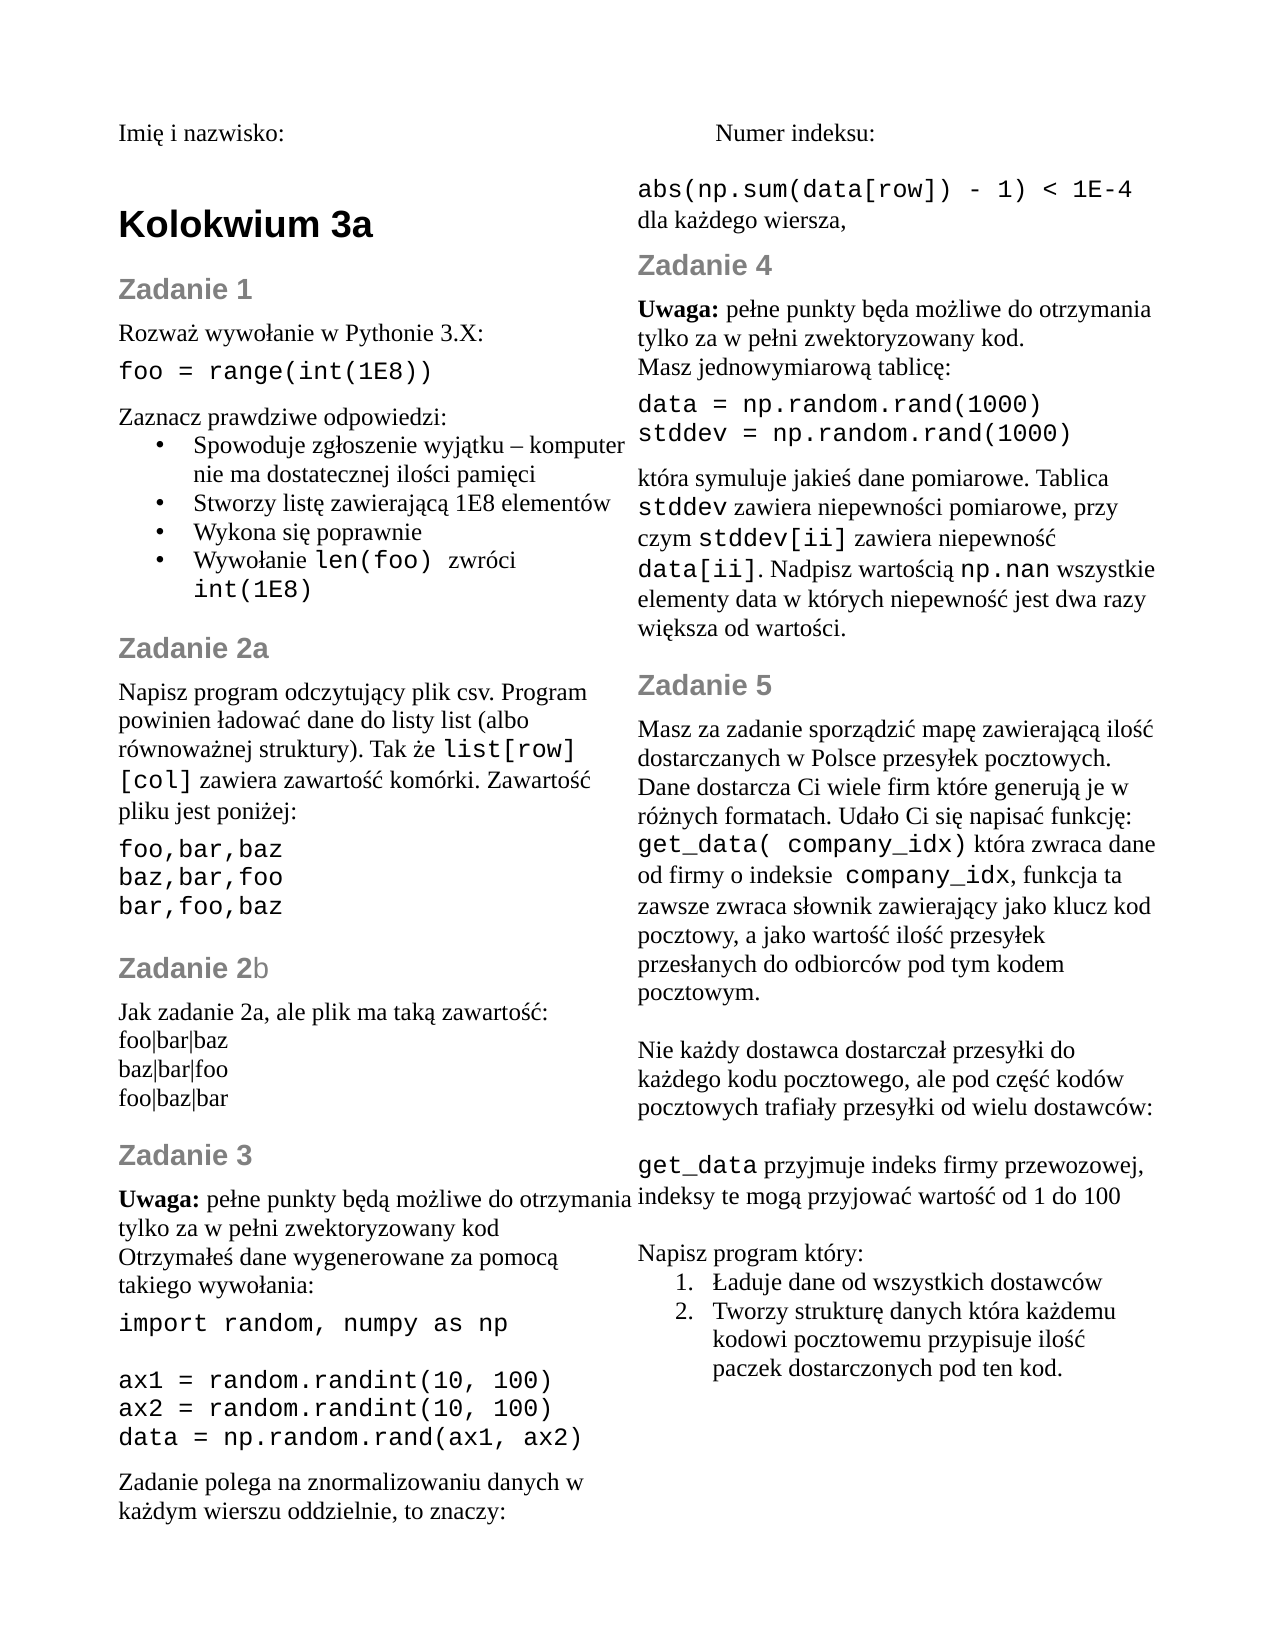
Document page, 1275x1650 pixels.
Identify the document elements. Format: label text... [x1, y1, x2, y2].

text get_data przyjmuje indeks firmy przewozowej, indeksy te mogą przyjować wartość od 1 do 100 [637, 1150, 1157, 1209]
list Tworzy strukturę danych która każdemu kodowi pocztowemu przypisuje ilość paczek dostarczonych pod ten kod. [675, 1296, 1157, 1382]
text foo|baz|bar [118, 1083, 637, 1112]
text baz,bar,foo [118, 865, 637, 893]
text Otrzymałeś dane wygenerowane za pomocą takiego wywołania: [118, 1242, 637, 1299]
text data = np.random.rand(1000) [637, 392, 1157, 420]
text import random, numpy as np [118, 1311, 637, 1339]
subtitle Zadanie 2b [118, 951, 637, 984]
text bar,foo,baz [118, 893, 637, 922]
text Nie każdy dostawca dostarczał przesyłki do każdego kodu pocztowego, ale pod część kodów pocztowych trafiały przesyłki od wielu dostawców: [637, 1035, 1157, 1121]
text abs(np.sum(data[row]) - 1) < 1E-4 [637, 176, 1157, 205]
subtitle Zadanie 4 [637, 248, 1157, 282]
list Spowoduje zgłoszenie wyjątku – komputer nie ma dostatecznej ilości pamięci [156, 430, 637, 488]
text baz|bar|foo [118, 1054, 637, 1083]
text Zaznacz prawdziwe odpowiedzi: [118, 402, 637, 430]
text data = np.random.rand(ax1, ax2) [118, 1424, 637, 1453]
text Uwaga: pełne punkty będą możliwe do otrzymania tylko za w pełni zwektoryzowany kod [118, 1184, 637, 1242]
text Rozważ wywołanie w Pythonie 3.X: [118, 318, 637, 347]
list Stworzy listę zawierającą 1E8 elementów [156, 488, 637, 517]
subtitle Zadanie 3 [118, 1138, 637, 1172]
subtitle Zadanie 1 [118, 272, 637, 306]
text foo,bar,baz [118, 837, 637, 865]
text Masz jednowymiarową tablicę: [637, 352, 1157, 380]
text foo = range(int(1E8)) [118, 359, 637, 387]
list Wykona się poprawnie [156, 517, 637, 545]
text Napisz program który: [637, 1238, 1157, 1267]
text Zadanie polega na znormalizowaniu danych w każdym wierszu oddzielnie, to znaczy: [118, 1467, 637, 1525]
text ax1 = random.randint(10, 100) [118, 1368, 637, 1396]
text stddev = np.random.rand(1000) [637, 420, 1157, 449]
text dla każdego wiersza, [637, 205, 1157, 233]
text Napisz program odczytujący plik csv. Program powinien ładować dane do listy list (albo równoważnej struktury). Tak że list[row][col] zawiera zawartość komórki. Zawartość pliku jest poniżej: [118, 677, 637, 825]
text Masz za zadanie sporządzić mapę zawierającą ilość dostarczanych w Polsce przesyłek pocztowych. Dane dostarcza Ci wiele firm które generują je w różnych formatach. Udało Ci się napisać funkcję: get_data( company_idx) która zwraca dane od firmy o indeksie company_idx, funkcja ta zawsze zwraca słownik zawierający jako klucz kod pocztowy, a jako wartość ilość przesyłek przesłanych do odbiorców pod tym kodem pocztowym. [637, 714, 1157, 1006]
list Ładuje dane od wszystkich dostawców [675, 1267, 1157, 1296]
text Jak zadanie 2a, ale plik ma taką zawartość: [118, 997, 637, 1026]
text foo|bar|baz [118, 1026, 637, 1054]
text ax2 = random.randint(10, 100) [118, 1396, 637, 1424]
subtitle Zadanie 5 [637, 668, 1157, 702]
text która symuluje jakieś dane pomiarowe. Tablica stddev zawiera niepewności pomiarowe, przy czym stddev[ii] zawiera niepewność data[ii]. Nadpisz wartością np.nan wszystkie elementy data w których niepewność jest dwa razy większa od wartości. [637, 463, 1157, 642]
text Uwaga: pełne punkty będa możliwe do otrzymania tylko za w pełni zwektoryzowany kod. [637, 294, 1157, 352]
subtitle Zadanie 2a [118, 631, 637, 664]
subtitle Kolokwium 3a [118, 201, 637, 245]
list Wywołanie len(foo) zwróci int(1E8) [156, 545, 637, 604]
